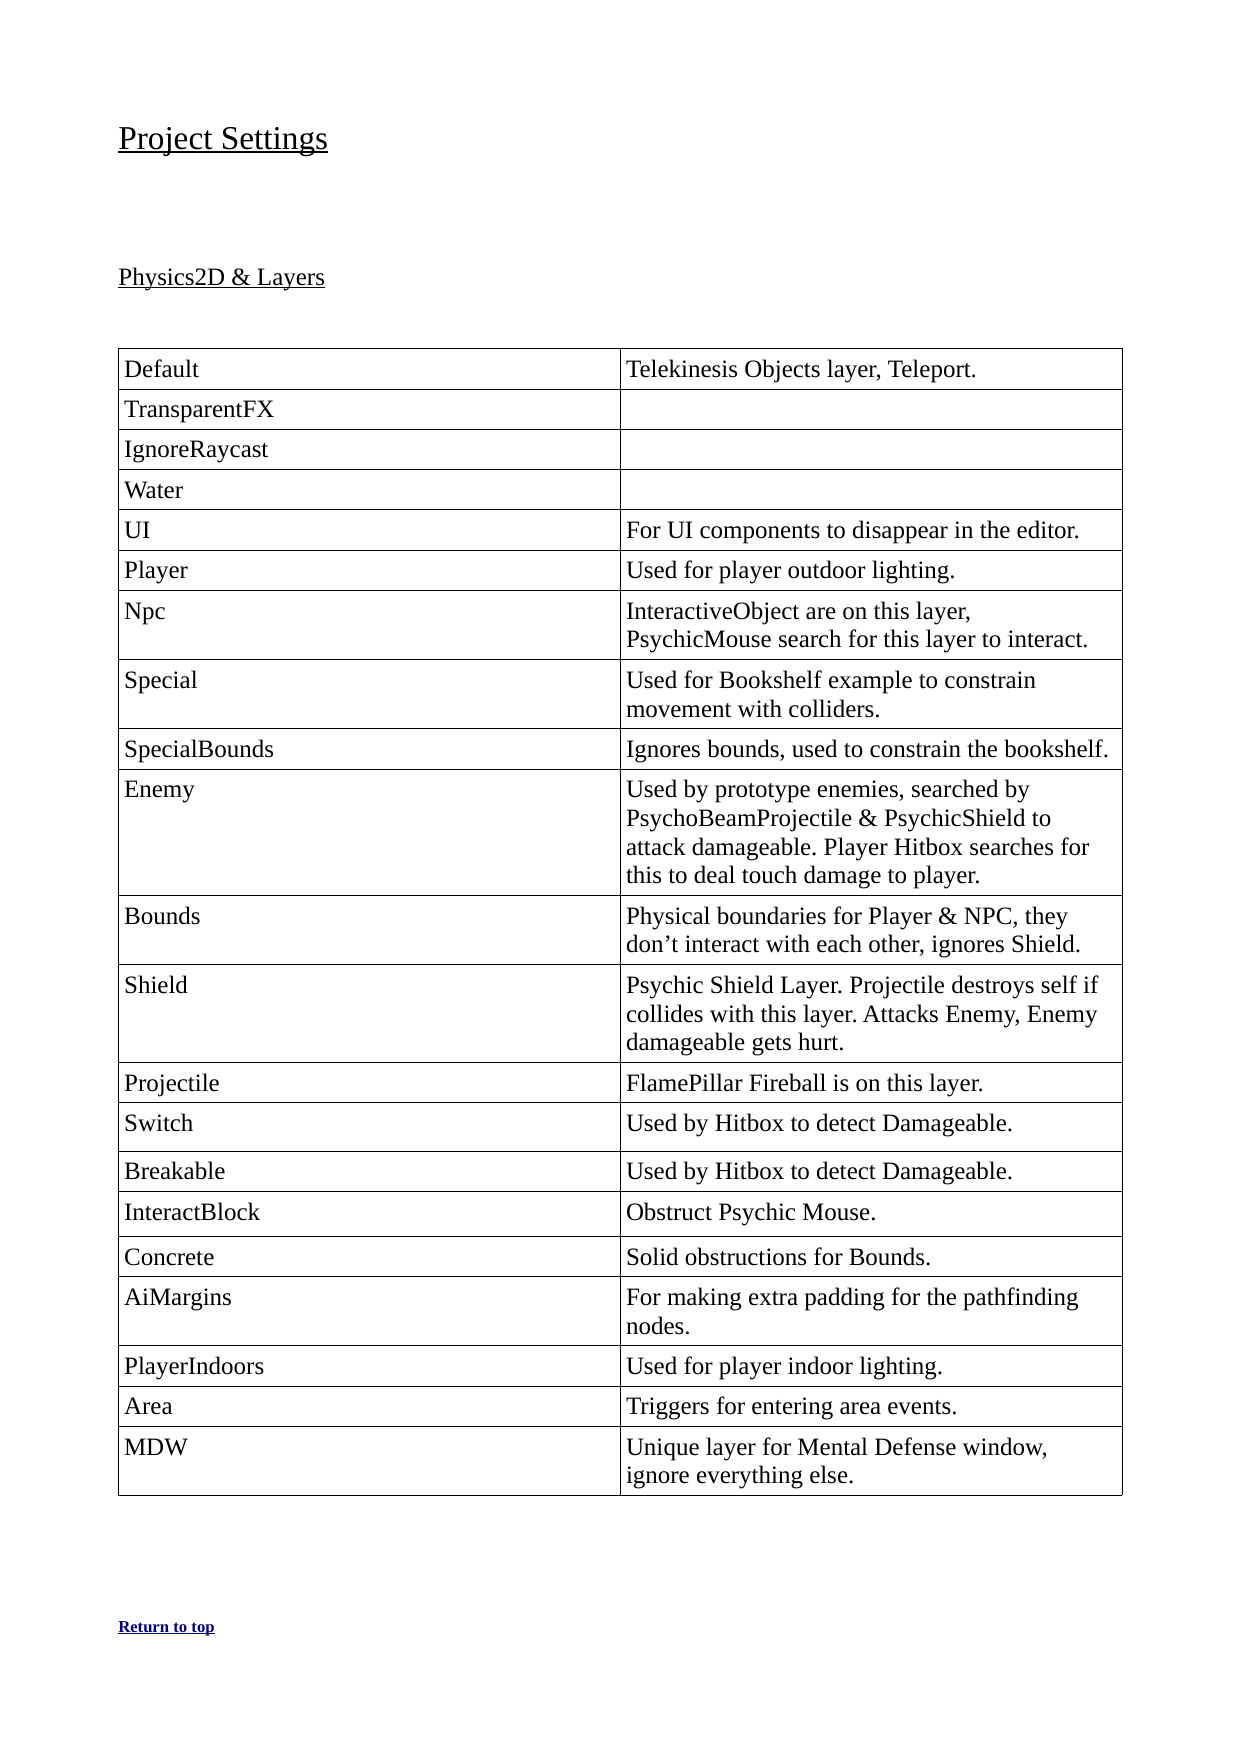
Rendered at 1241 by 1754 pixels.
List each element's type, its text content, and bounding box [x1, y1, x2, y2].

table_cell IgnoreRaycast [119, 430, 620, 469]
table_cell AiMargins [119, 1277, 620, 1345]
table_cell Used by Hitbox to detect Damageable. [621, 1103, 1122, 1151]
table_cell Used for Bookshelf example to constrain movement with colliders. [621, 660, 1122, 728]
table_cell InteractBlock [119, 1192, 620, 1236]
table_cell Projectile [119, 1063, 620, 1102]
table_cell SpecialBounds [119, 729, 620, 768]
table_cell Physical boundaries for Player & NPC, they don’t interact with each other, ignores Shield. [621, 896, 1122, 964]
table_cell FlamePillar Fireball is on this layer. [621, 1063, 1122, 1102]
table_cell Obstruct Psychic Mouse. [621, 1192, 1122, 1236]
table_cell For UI components to disappear in the editor. [621, 510, 1122, 550]
table_cell UI [119, 510, 620, 550]
table_cell Used by prototype enemies, searched by PsychoBeamProjectile & PsychicShield to attack damageable. Player Hitbox searches for this to deal touch damage to player. [621, 770, 1122, 895]
text Physics2D & Layers [118, 262, 1122, 291]
table_cell Area [119, 1387, 620, 1426]
table_cell TransparentFX [119, 390, 620, 429]
table_cell Solid obstructions for Bounds. [621, 1237, 1122, 1276]
table_cell Used by Hitbox to detect Damageable. [621, 1152, 1122, 1191]
table_cell Breakable [119, 1152, 620, 1191]
table_cell Used for player indoor lighting. [621, 1346, 1122, 1386]
table_cell MDW [119, 1427, 620, 1495]
table_cell InteractiveObject are on this layer, PsychicMouse search for this layer to interact. [621, 591, 1122, 659]
table_cell For making extra padding for the pathfinding nodes. [621, 1277, 1122, 1345]
table_cell Ignores bounds, used to constrain the bookshelf. [621, 729, 1122, 768]
table_cell Npc [119, 591, 620, 659]
table_cell Enemy [119, 770, 620, 895]
table_cell Psychic Shield Layer. Projectile destroys self if collides with this layer. Attacks Enemy, Enemy damageable gets hurt. [621, 965, 1122, 1062]
table_cell Shield [119, 965, 620, 1062]
table_cell [621, 390, 1122, 429]
table_cell Unique layer for Mental Defense window, ignore everything else. [621, 1427, 1122, 1495]
table_cell Player [119, 551, 620, 590]
table_cell [621, 470, 1122, 509]
table_cell Triggers for entering area events. [621, 1387, 1122, 1426]
text Project Settings [118, 118, 1122, 156]
table_cell Special [119, 660, 620, 728]
table_header Telekinesis Objects layer, Teleport. [621, 349, 1122, 388]
table_cell PlayerIndoors [119, 1346, 620, 1386]
table_cell Switch [119, 1103, 620, 1151]
table_cell Used for player outdoor lighting. [621, 551, 1122, 590]
table_cell Water [119, 470, 620, 509]
table_cell Concrete [119, 1237, 620, 1276]
table_cell Bounds [119, 896, 620, 964]
table_header Default [119, 349, 620, 388]
table_cell [621, 430, 1122, 469]
